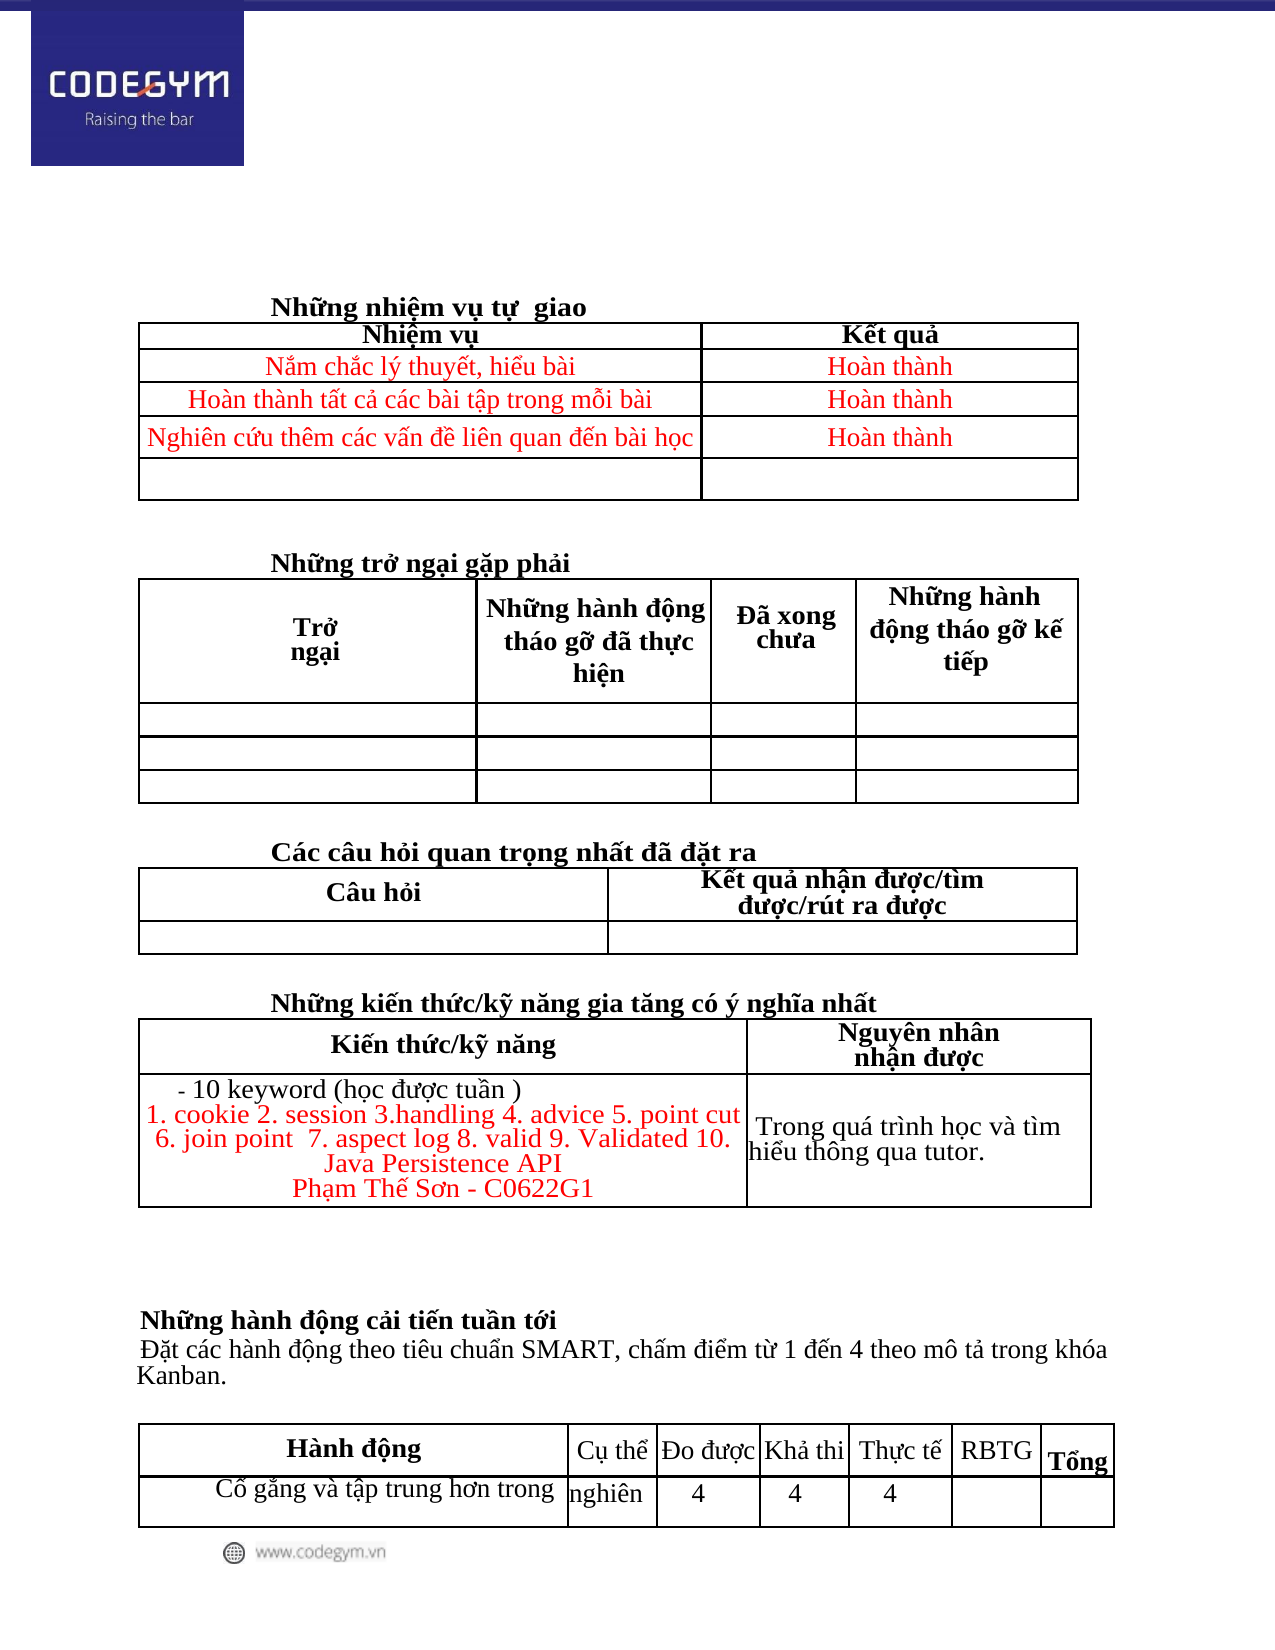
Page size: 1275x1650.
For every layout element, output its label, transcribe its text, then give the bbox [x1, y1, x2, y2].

table_cell [609, 922, 1076, 953]
table_cell Nghiên cứu thêm các vấn đề liên quan đến bài học [140, 417, 700, 457]
table_header Nhiệm vụ [140, 324, 700, 348]
table_header Tổng [1042, 1425, 1113, 1475]
table_cell [140, 771, 475, 802]
table_cell 4 [761, 1478, 848, 1526]
table_cell Cố gắng và tập trung hơn trong [140, 1478, 567, 1526]
table_cell Trong quá trình học và tìm hiểu thông qua tutor. [748, 1075, 1090, 1206]
table_header Kết quả nhận được/tìm được/rút ra được [609, 869, 1076, 920]
text Những nhiệm vụ tự giao [270, 291, 1131, 322]
table_cell [140, 922, 607, 953]
text Đặt các hành động theo tiêu chuẩn SMART, chấm điểm từ 1 đến 4 theo mô tả trong khóa Kanban. [136, 1337, 1117, 1390]
table_cell [857, 771, 1077, 802]
table_header Câu hỏi [140, 869, 607, 920]
table_cell [857, 738, 1077, 769]
picture [223, 1535, 1246, 1636]
table_cell [478, 704, 710, 735]
table_cell [712, 771, 855, 802]
table_header Nguyên nhân nhận được [748, 1020, 1090, 1073]
table_cell [953, 1478, 1040, 1526]
table_header Khả thi [761, 1425, 848, 1475]
table_cell [140, 738, 475, 769]
table_cell nghiên [569, 1478, 656, 1526]
table_cell Nắm chắc lý thuyết, hiểu bài [140, 350, 700, 381]
table_header RBTG [953, 1425, 1040, 1475]
table_cell Hoàn thành [703, 383, 1077, 414]
table_cell Hoàn thành [703, 350, 1077, 381]
text Những trở ngại gặp phải [270, 547, 1131, 578]
table_cell Hoàn thành tất cả các bài tập trong mỗi bài [140, 383, 700, 414]
table_header Đo được [658, 1425, 759, 1475]
table_cell Hoàn thành [703, 417, 1077, 457]
table_cell [1042, 1478, 1113, 1526]
table_header Trở ngại [140, 580, 475, 702]
table_header Những hành động tháo gỡ đã thực hiện [478, 580, 710, 702]
table_cell [140, 704, 475, 735]
table_header Kiến thức/kỹ năng [140, 1020, 746, 1073]
table_header Cụ thể [569, 1425, 656, 1475]
table_cell [703, 459, 1077, 499]
text Những kiến thức/kỹ năng gia tăng có ý nghĩa nhất [270, 987, 1131, 1018]
table_cell [478, 738, 710, 769]
table_cell 4 [658, 1478, 759, 1526]
picture [0, 0, 1275, 166]
text Những hành động cải tiến tuần tới [125, 1304, 1131, 1336]
table_cell [712, 704, 855, 735]
table_cell [478, 771, 710, 802]
table_cell [857, 704, 1077, 735]
table_header Những hành động tháo gỡ kế tiếp [857, 580, 1077, 702]
table_cell 4 [850, 1478, 951, 1526]
table_header Kết quả [703, 324, 1077, 348]
text Các câu hỏi quan trọng nhất đã đặt ra [270, 836, 1131, 867]
table_cell 10 keyword (học được tuần ) 1. cookie 2. session 3.handling 4. advice 5. point cut 6. join point 7. aspect log 8. valid 9. Validated 10. Java Persistence API Phạm Thế Sơn - C0622G1 [140, 1075, 746, 1206]
table_cell [712, 738, 855, 769]
table_header Thực tế [850, 1425, 951, 1475]
table_header Hành động [140, 1425, 567, 1475]
table_cell [140, 459, 700, 499]
table_header Đã xong chưa [712, 580, 855, 702]
